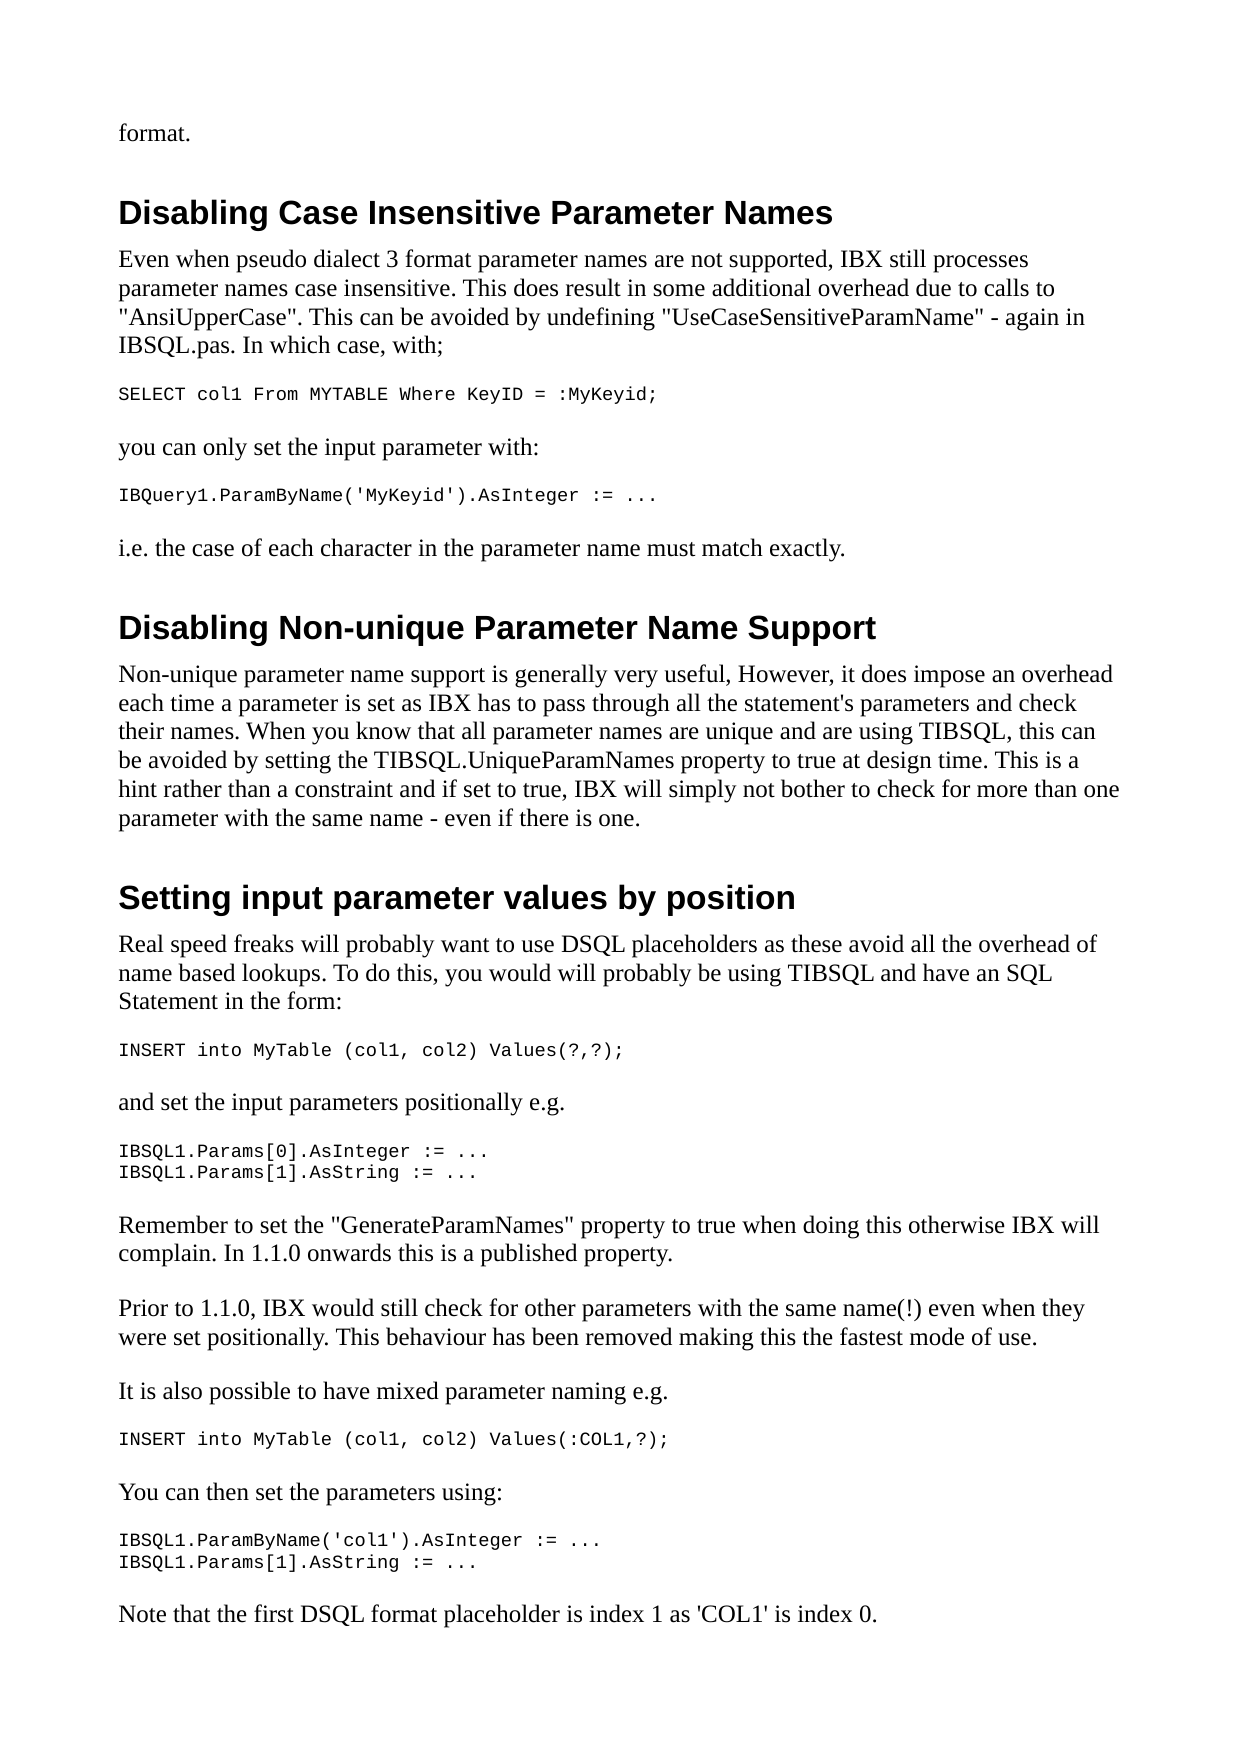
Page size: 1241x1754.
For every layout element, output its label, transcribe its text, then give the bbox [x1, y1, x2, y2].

text SELECT col1 From MYTABLE Where KeyID = :MyKeyid; [118, 385, 1122, 406]
text IBSQL1.Params[1].AsString := ... [118, 1552, 1122, 1574]
text Real speed freaks will probably want to use DSQL placeholders as these avoid all the overhead of name based lookups. To do this, you would will probably be using TIBSQL and have an SQL Statement in the form: [118, 929, 1122, 1015]
text and set the input parameters positionally e.g. [118, 1087, 1122, 1116]
text format. [118, 118, 1122, 147]
subtitle Setting input parameter values by position [118, 878, 1122, 916]
text i.e. the case of each character in the parameter name must match exactly. [118, 533, 1122, 561]
text Note that the first DSQL format placeholder is index 1 as 'COL1' is index 0. [118, 1599, 1122, 1628]
text It is also possible to have mixed parameter naming e.g. [118, 1376, 1122, 1404]
text IBSQL1.Params[0].AsInteger := ... [118, 1142, 1122, 1163]
text INSERT into MyTable (col1, col2) Values(?,?); [118, 1041, 1122, 1062]
text Non-unique parameter name support is generally very useful, However, it does impose an overhead each time a parameter is set as IBX has to pass through all the statement's parameters and check their names. When you know that all parameter names are unique and are using TIBSQL, this can be avoided by setting the TIBSQL.UniqueParamNames property to true at design time. This is a hint rather than a constraint and if set to true, IBX will simply not bother to check for more than one parameter with the same name - even if there is one. [118, 659, 1122, 831]
text Remember to set the "GenerateParamNames" property to true when doing this otherwise IBX will complain. In 1.1.0 onwards this is a published property. [118, 1210, 1122, 1267]
text Even when pseudo dialect 3 format parameter names are not supported, IBX still processes parameter names case insensitive. This does result in some additional overhead due to calls to "AnsiUpperCase". This can be avoided by undefining "UseCaseSensitiveParamName" - again in IBSQL.pas. In which case, with; [118, 244, 1122, 359]
subtitle Disabling Non-unique Parameter Name Support [118, 608, 1122, 646]
text Prior to 1.1.0, IBX would still check for other parameters with the same name(!) even when they were set positionally. This behaviour has been removed making this the fastest mode of use. [118, 1293, 1122, 1350]
text IBSQL1.Params[1].AsString := ... [118, 1163, 1122, 1184]
text You can then set the parameters using: [118, 1477, 1122, 1506]
subtitle Disabling Case Insensitive Parameter Names [118, 193, 1122, 232]
text IBSQL1.ParamByName('col1').AsInteger := ... [118, 1531, 1122, 1552]
text you can only set the input parameter with: [118, 432, 1122, 460]
text IBQuery1.ParamByName('MyKeyid').AsInteger := ... [118, 486, 1122, 507]
text INSERT into MyTable (col1, col2) Values(:COL1,?); [118, 1430, 1122, 1451]
